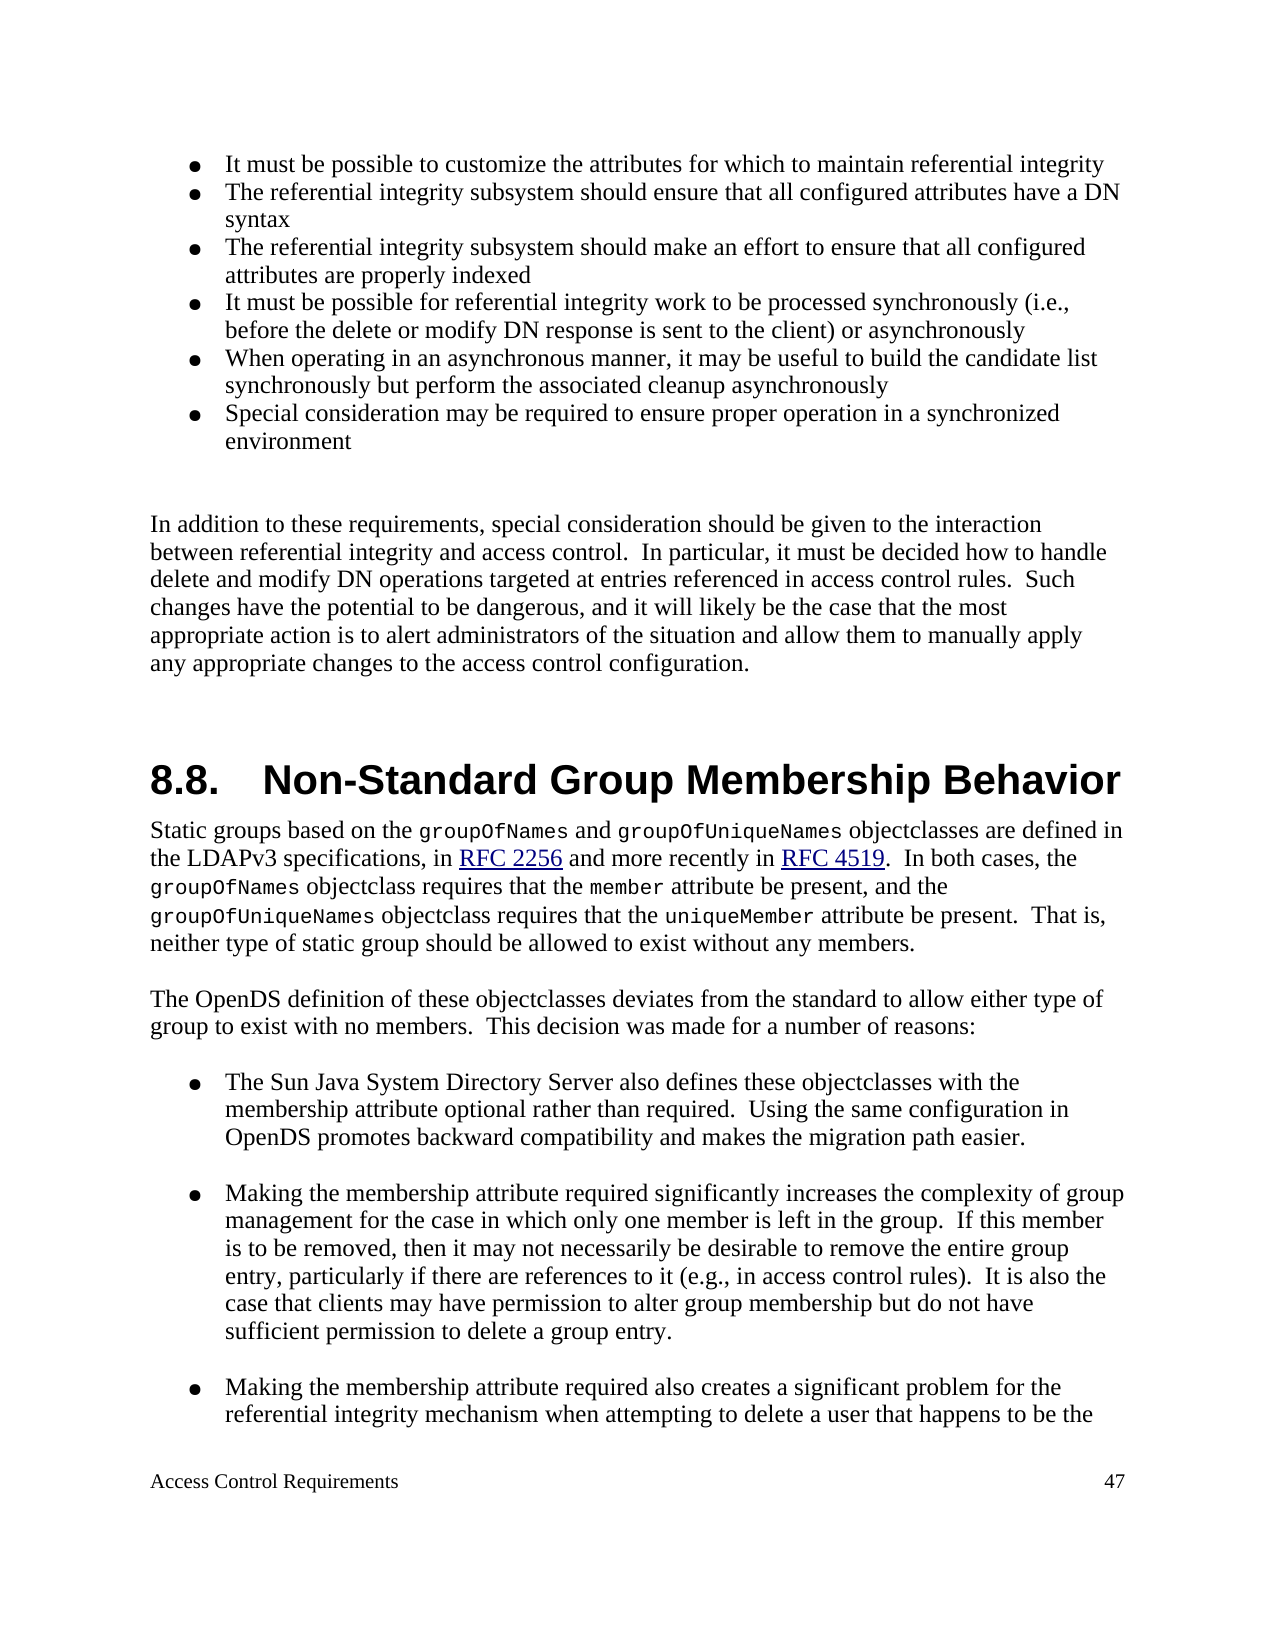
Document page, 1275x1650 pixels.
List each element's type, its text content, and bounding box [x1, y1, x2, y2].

list The Sun Java System Directory Server also defines these objectclasses with the membership attribute optional rather than required. Using the same configuration in OpenDS promotes backward compatibility and makes the migration path easier. [187, 1068, 1125, 1151]
text In addition to these requirements, special consideration should be given to the interaction between referential integrity and access control. In particular, it must be decided how to handle delete and modify DN operations targeted at entries referenced in access control rules. Such changes have the potential to be dangerous, and it will likely be the case that the most appropriate action is to alert administrators of the situation and allow them to manually apply any appropriate changes to the access control configuration. [150, 510, 1125, 676]
text Static groups based on the groupOfNames and groupOfUniqueNames objectclasses are defined in the LDAPv3 specifications, in RFC 2256 and more recently in RFC 4519. In both cases, the groupOfNames objectclass requires that the member attribute be present, and the groupOfUniqueNames objectclass requires that the uniqueMember attribute be present. That is, neither type of static group should be allowed to exist without any members. [150, 816, 1125, 957]
list Making the membership attribute required also creates a significant problem for the referential integrity mechanism when attempting to delete a user that happens to be the [187, 1373, 1125, 1428]
list It must be possible for referential integrity work to be processed synchronously (i.e., before the delete or modify DN response is sent to the client) or asynchronously [187, 288, 1125, 344]
list When operating in an asynchronous manner, it may be useful to build the candidate list synchronously but perform the associated cleanup asynchronously [187, 344, 1125, 399]
list Special consideration may be required to ensure proper operation in a synchronized environment [187, 399, 1125, 455]
list The referential integrity subsystem should make an effort to ensure that all configured attributes are properly indexed [187, 233, 1125, 288]
list Making the membership attribute required significantly increases the complexity of group management for the case in which only one member is left in the group. If this member is to be removed, then it may not necessarily be desirable to remove the entire group entry, particularly if there are references to it (e.g., in access control rules). It is also the case that clients may have permission to alter group membership but do not have sufficient permission to delete a group entry. [187, 1179, 1125, 1345]
subtitle Non-Standard Group Membership Behavior [150, 757, 1125, 803]
list It must be possible to customize the attributes for which to maintain referential integrity [187, 150, 1125, 178]
list The referential integrity subsystem should ensure that all configured attributes have a DN syntax [187, 178, 1125, 233]
text The OpenDS definition of these objectclasses deviates from the standard to allow either type of group to exist with no members. This decision was made for a number of reasons: [150, 985, 1125, 1040]
